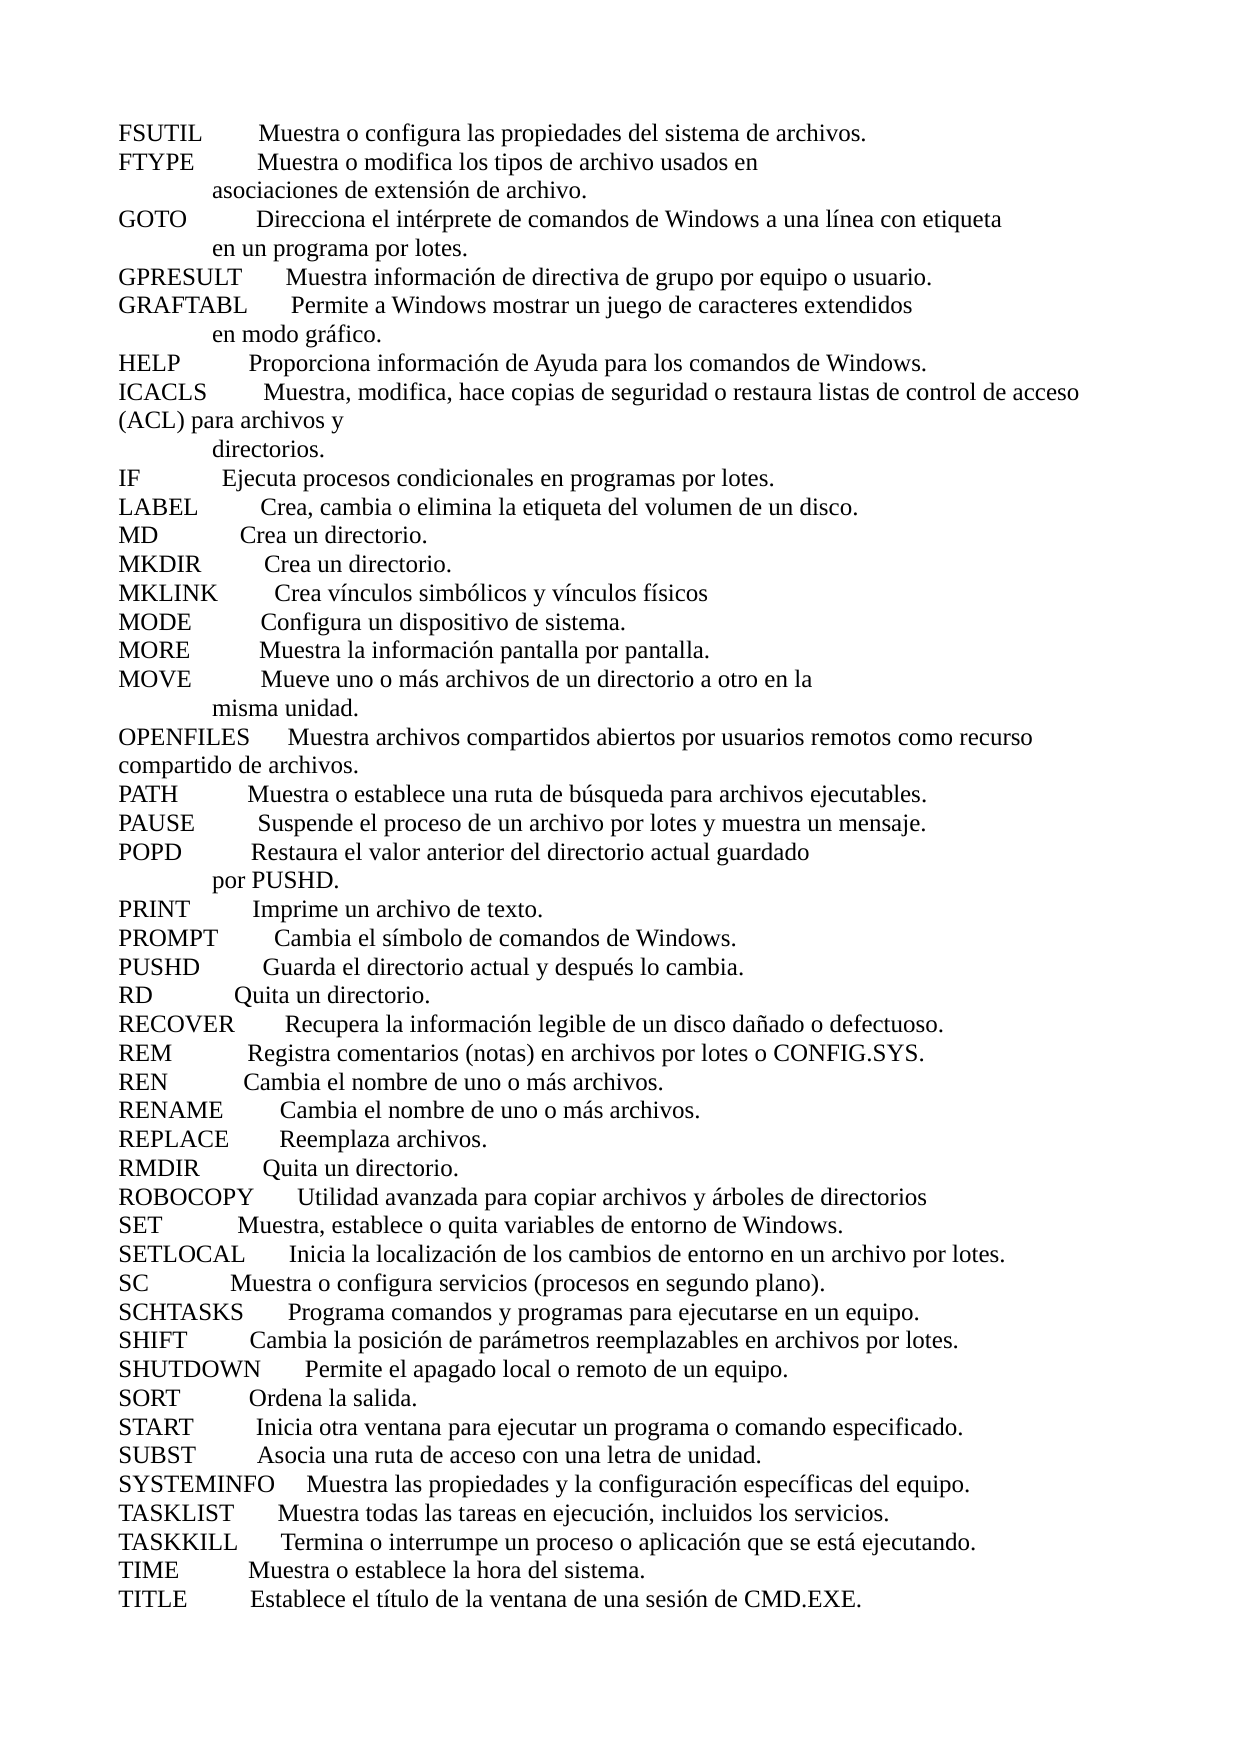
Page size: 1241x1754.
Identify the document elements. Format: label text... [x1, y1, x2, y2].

text POPD Restaura el valor anterior del directorio actual guardado [118, 837, 1122, 866]
text SETLOCAL Inicia la localización de los cambios de entorno en un archivo por lotes. [118, 1239, 1122, 1268]
text GPRESULT Muestra información de directiva de grupo por equipo o usuario. [118, 262, 1122, 291]
text SYSTEMINFO Muestra las propiedades y la configuración específicas del equipo. [118, 1469, 1122, 1498]
text FSUTIL Muestra o configura las propiedades del sistema de archivos. [118, 118, 1122, 147]
text MOVE Mueve uno o más archivos de un directorio a otro en la [118, 664, 1122, 693]
text GRAFTABL Permite a Windows mostrar un juego de caracteres extendidos [118, 291, 1122, 319]
text REM Registra comentarios (notas) en archivos por lotes o CONFIG.SYS. [118, 1038, 1122, 1067]
text MKDIR Crea un directorio. [118, 549, 1122, 578]
text IF Ejecuta procesos condicionales en programas por lotes. [118, 463, 1122, 492]
text ICACLS Muestra, modifica, hace copias de seguridad o restaura listas de control de acceso (ACL) para archivos y [118, 377, 1122, 434]
text por PUSHD. [118, 866, 1122, 894]
text SHUTDOWN Permite el apagado local o remoto de un equipo. [118, 1354, 1122, 1383]
text asociaciones de extensión de archivo. [118, 176, 1122, 204]
text GOTO Direcciona el intérprete de comandos de Windows a una línea con etiqueta [118, 204, 1122, 233]
text ROBOCOPY Utilidad avanzada para copiar archivos y árboles de directorios [118, 1182, 1122, 1211]
text MD Crea un directorio. [118, 521, 1122, 549]
text PAUSE Suspende el proceso de un archivo por lotes y muestra un mensaje. [118, 808, 1122, 837]
text RD Quita un directorio. [118, 981, 1122, 1009]
text REN Cambia el nombre de uno o más archivos. [118, 1067, 1122, 1096]
text SHIFT Cambia la posición de parámetros reemplazables en archivos por lotes. [118, 1326, 1122, 1354]
text PRINT Imprime un archivo de texto. [118, 894, 1122, 923]
text MODE Configura un dispositivo de sistema. [118, 607, 1122, 636]
text SC Muestra o configura servicios (procesos en segundo plano). [118, 1268, 1122, 1297]
text TITLE Establece el título de la ventana de una sesión de CMD.EXE. [118, 1584, 1122, 1613]
text PUSHD Guarda el directorio actual y después lo cambia. [118, 952, 1122, 981]
text RENAME Cambia el nombre de uno o más archivos. [118, 1096, 1122, 1124]
text SORT Ordena la salida. [118, 1383, 1122, 1412]
text MORE Muestra la información pantalla por pantalla. [118, 636, 1122, 664]
text REPLACE Reemplaza archivos. [118, 1124, 1122, 1153]
text SET Muestra, establece o quita variables de entorno de Windows. [118, 1211, 1122, 1239]
text SCHTASKS Programa comandos y programas para ejecutarse en un equipo. [118, 1297, 1122, 1326]
text TASKKILL Termina o interrumpe un proceso o aplicación que se está ejecutando. [118, 1527, 1122, 1556]
text SUBST Asocia una ruta de acceso con una letra de unidad. [118, 1441, 1122, 1469]
text TIME Muestra o establece la hora del sistema. [118, 1556, 1122, 1584]
text FTYPE Muestra o modifica los tipos de archivo usados en [118, 147, 1122, 176]
text directorios. [118, 434, 1122, 463]
text RMDIR Quita un directorio. [118, 1153, 1122, 1182]
text en un programa por lotes. [118, 233, 1122, 262]
text PATH Muestra o establece una ruta de búsqueda para archivos ejecutables. [118, 779, 1122, 808]
text PROMPT Cambia el símbolo de comandos de Windows. [118, 923, 1122, 952]
text START Inicia otra ventana para ejecutar un programa o comando especificado. [118, 1412, 1122, 1441]
text OPENFILES Muestra archivos compartidos abiertos por usuarios remotos como recurso compartido de archivos. [118, 722, 1122, 779]
text misma unidad. [118, 693, 1122, 722]
text MKLINK Crea vínculos simbólicos y vínculos físicos [118, 578, 1122, 607]
text TASKLIST Muestra todas las tareas en ejecución, incluidos los servicios. [118, 1498, 1122, 1527]
text RECOVER Recupera la información legible de un disco dañado o defectuoso. [118, 1009, 1122, 1038]
text HELP Proporciona información de Ayuda para los comandos de Windows. [118, 348, 1122, 377]
text LABEL Crea, cambia o elimina la etiqueta del volumen de un disco. [118, 492, 1122, 521]
text en modo gráfico. [118, 319, 1122, 348]
